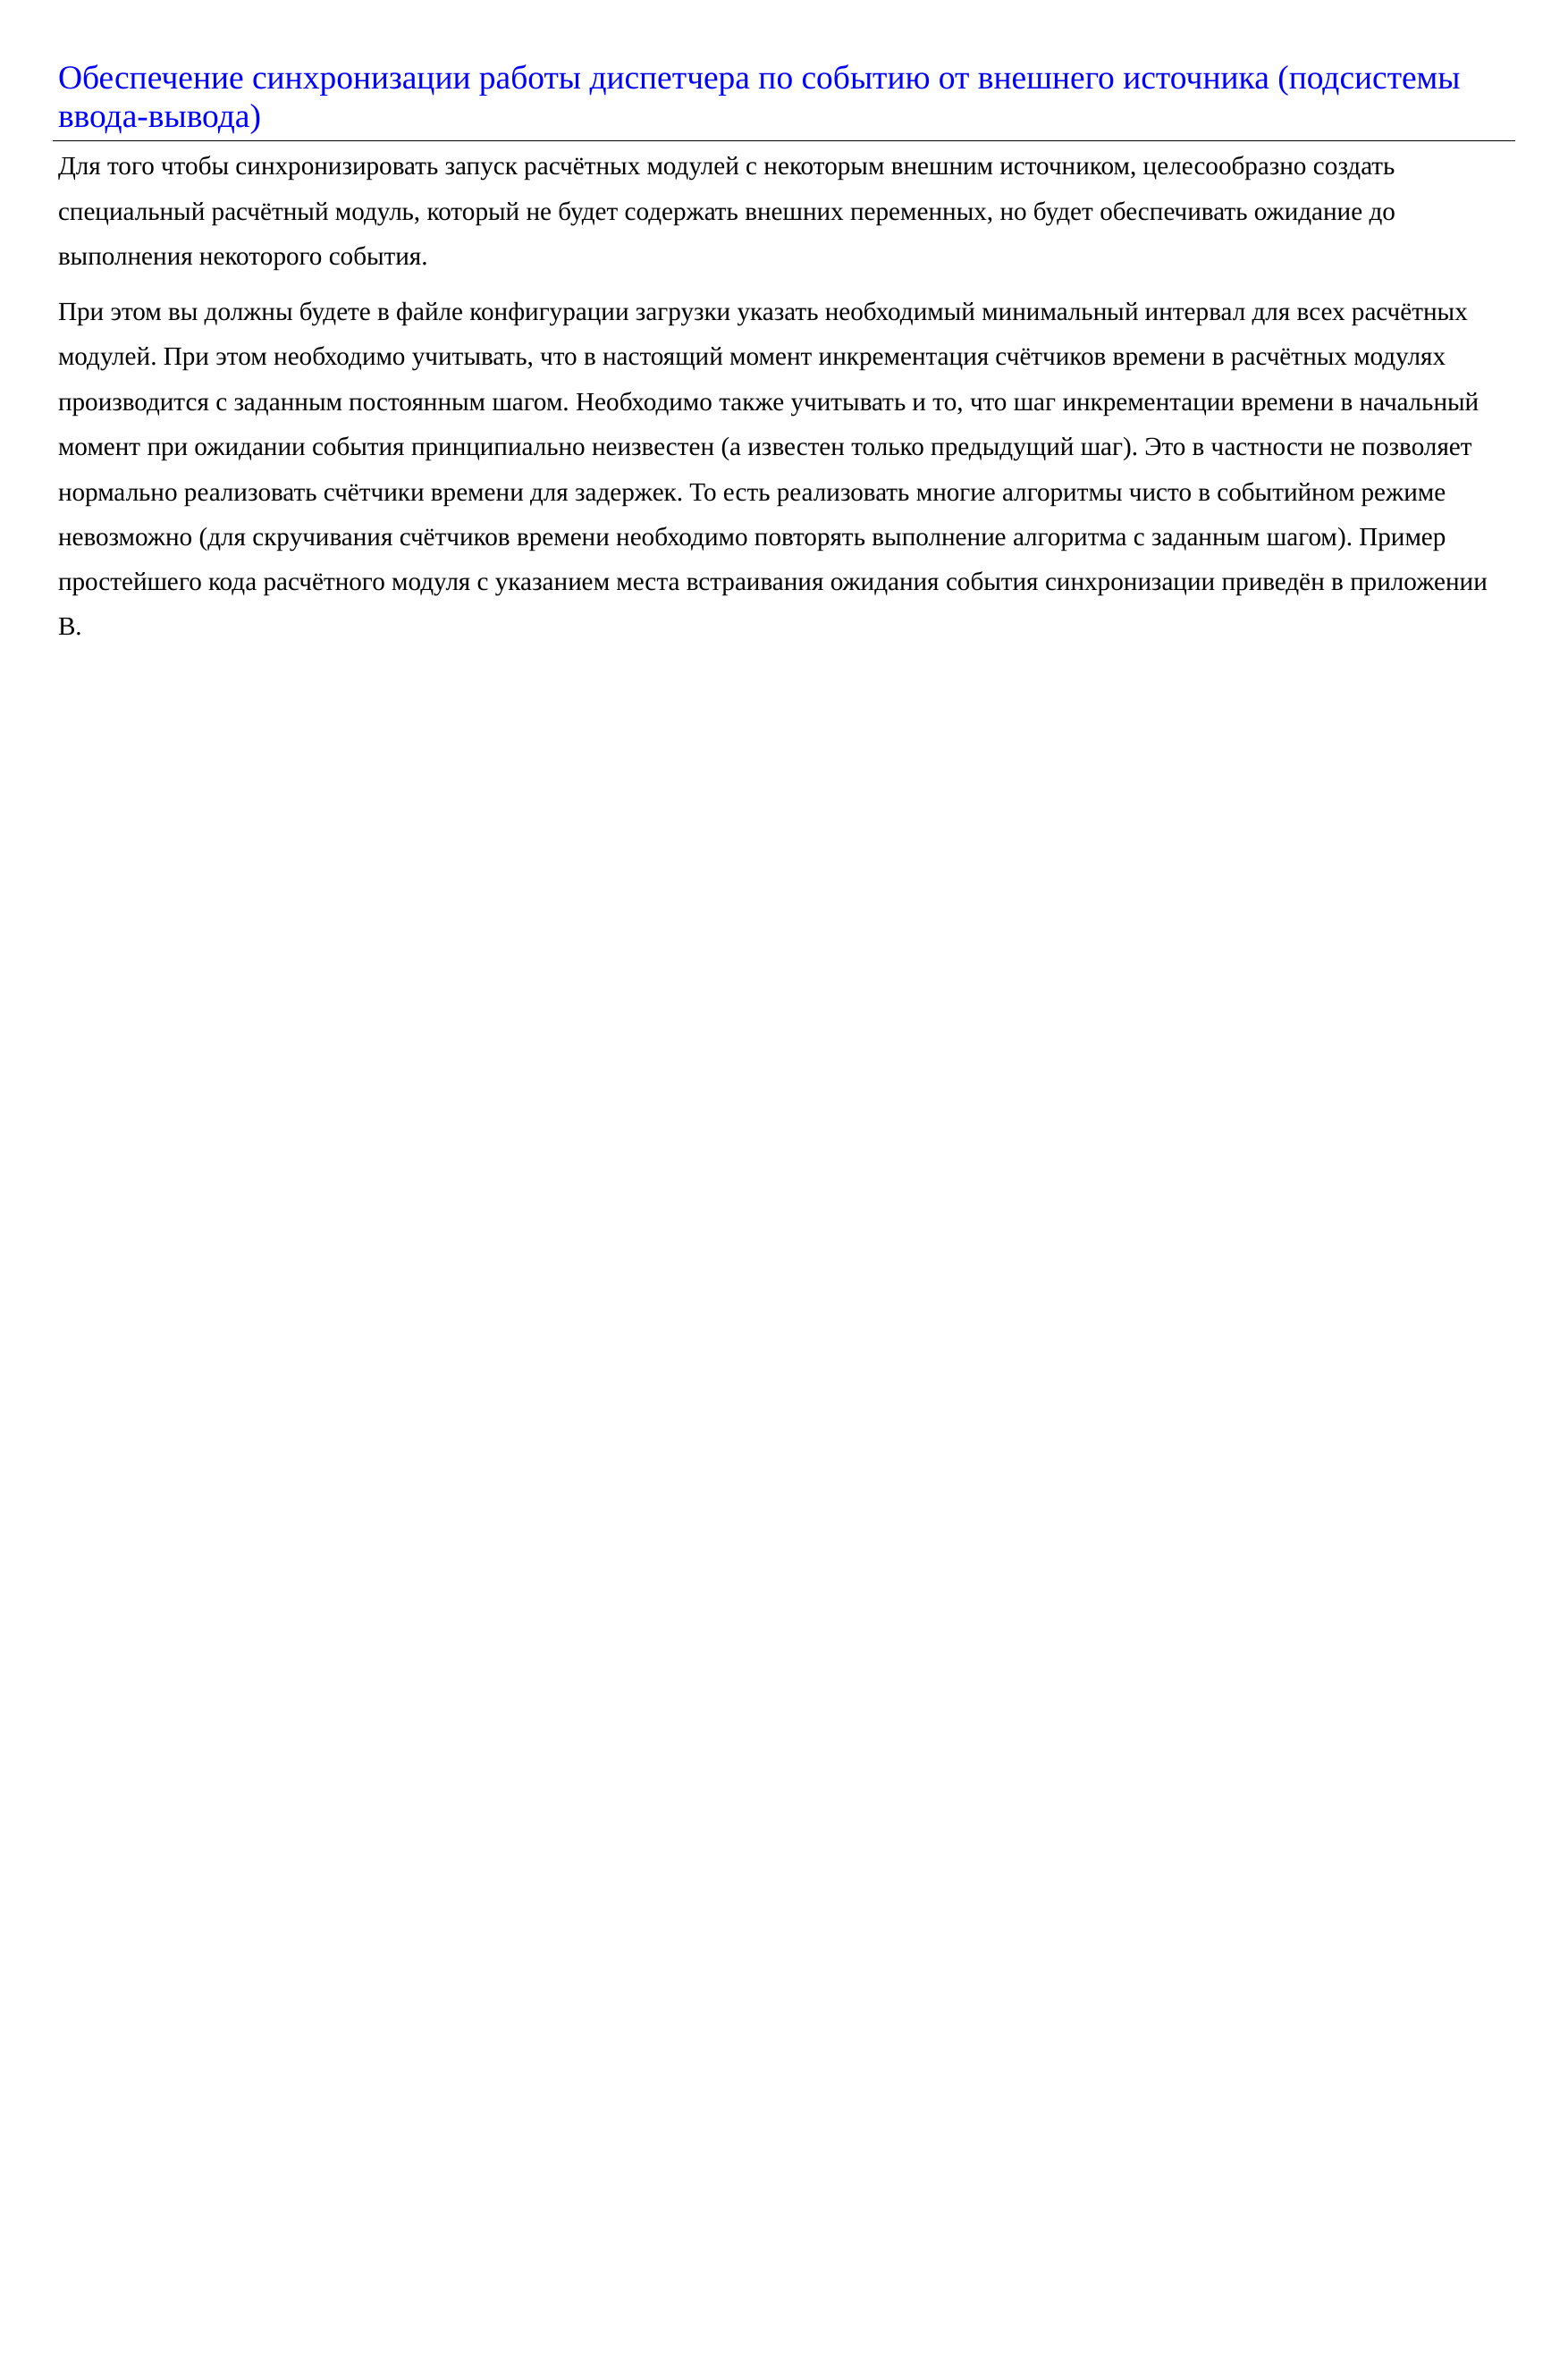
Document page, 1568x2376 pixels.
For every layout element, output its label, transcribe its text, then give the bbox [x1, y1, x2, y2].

table_header Обеспечение синхронизации работы диспетчера по событию от внешнего источника (подсистемы ввода-вывода) [53, 53, 1515, 140]
table_cell Для того чтобы синхронизировать запуск расчётных модулей с некоторым внешним источником, целесообразно создать специальный расчётный модуль, который не будет содержать внешних переменных, но будет обеспечивать ожидание до выполнения некоторого события. При этом вы должны будете в файле конфигурации загрузки указать необходимый минимальный интервал для всех расчётных модулей. При этом необходимо учитывать, что в настоящий момент инкрементация счётчиков времени в расчётных модулях производится с заданным постоянным шагом. Необходимо также учитывать и то, что шаг инкрементации времени в начальный момент при ожидании события принципиально неизвестен (а известен только предыдущий шаг). Это в частности не позволяет нормально реализовать счётчики времени для задержек. То есть реализовать многие алгоритмы чисто в событийном режиме невозможно (для скручивания счётчиков времени необходимо повторять выполнение алгоритма с заданным шагом). Пример простейшего кода расчётного модуля с указанием места встраивания ожидания события синхронизации приведён в приложении В. [53, 141, 1515, 652]
